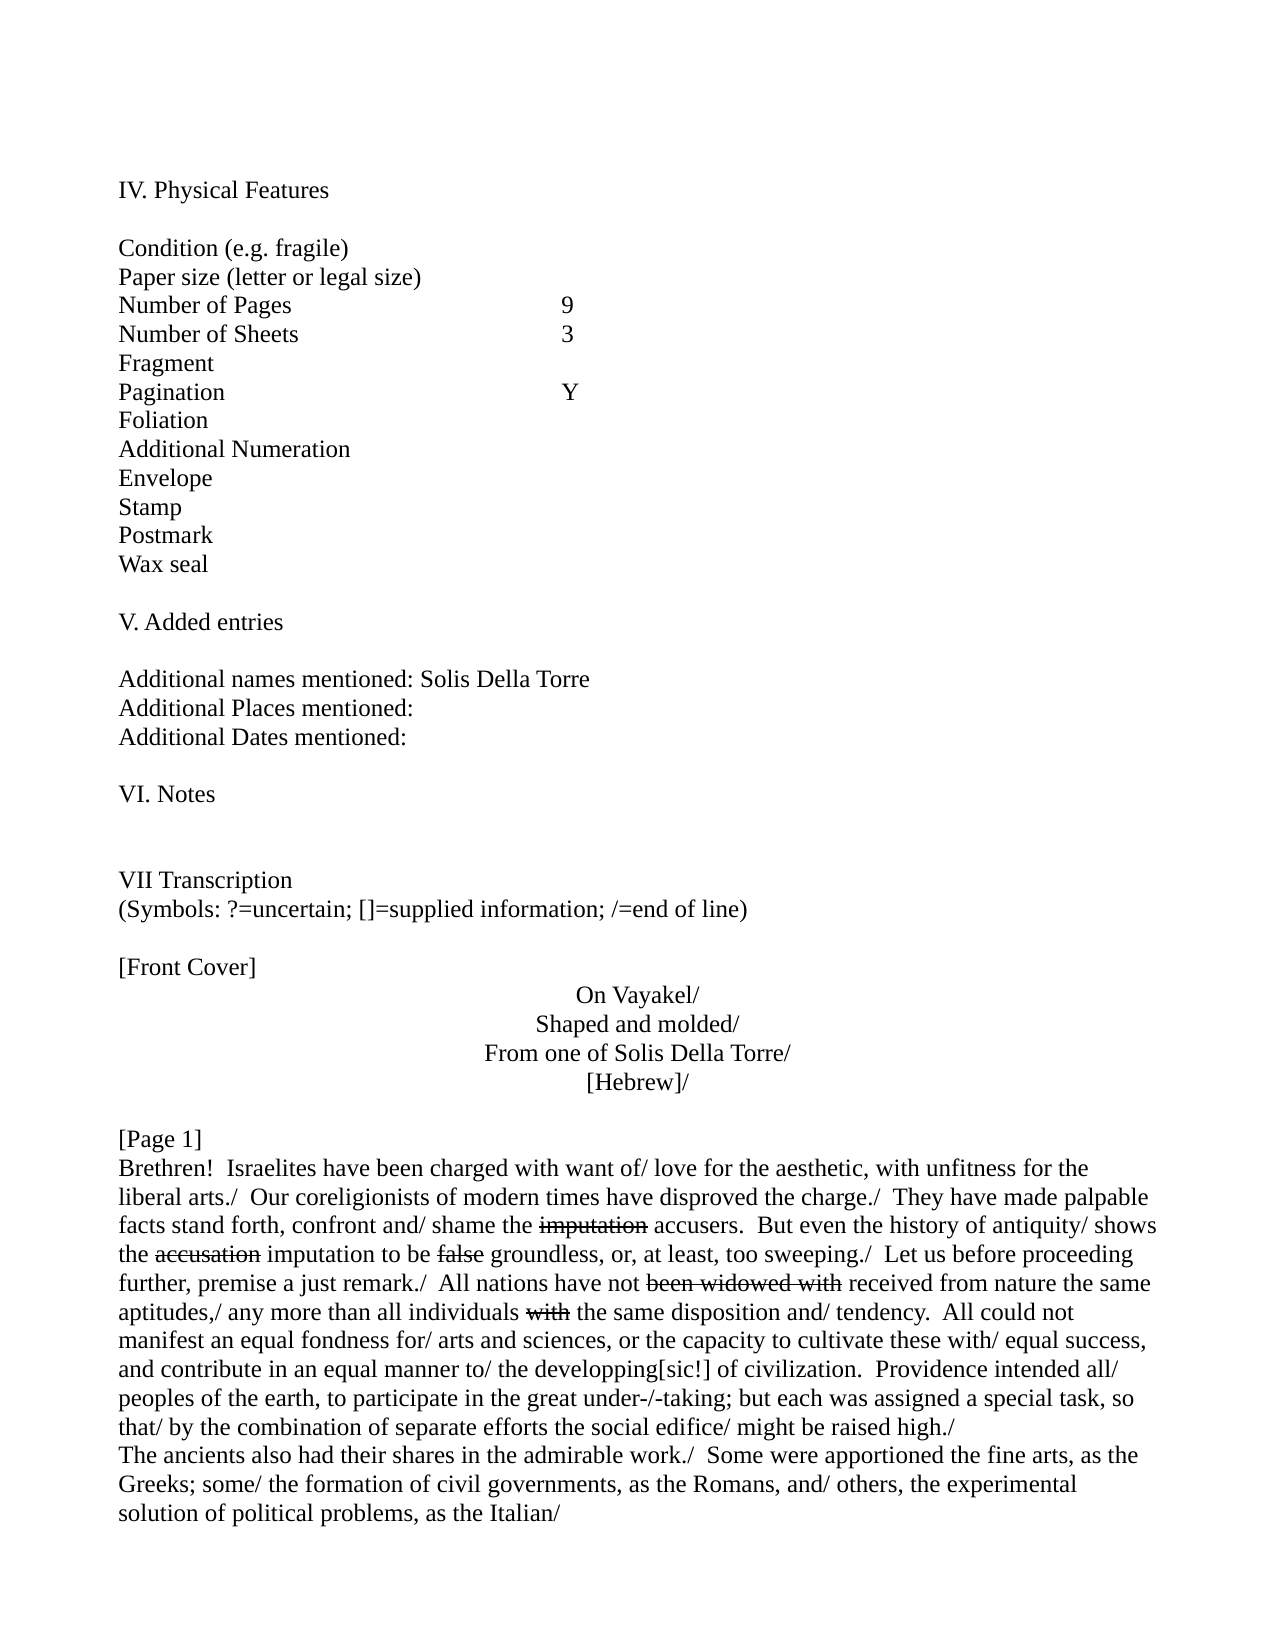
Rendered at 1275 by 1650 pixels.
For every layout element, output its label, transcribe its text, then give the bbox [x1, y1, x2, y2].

text Additional Dates mentioned: [118, 722, 1157, 751]
text On Vayakel/ [118, 981, 1157, 1009]
text Paper size (letter or legal size) [118, 262, 1157, 291]
text Shaped and molded/ [118, 1009, 1157, 1038]
text (Symbols: ?=uncertain; []=supplied information; /=end of line) [118, 894, 1157, 923]
text [Hebrew]/ [118, 1067, 1157, 1096]
text [Front Cover] [118, 952, 1157, 981]
text Postma rk [118, 521, 1157, 549]
text [Page 1] [118, 1124, 1157, 1153]
text IV. Physical Features [118, 176, 1157, 204]
text Condition (e.g. fragile) [118, 233, 1157, 262]
text Wax seal [118, 549, 1157, 578]
text Number of Pages 9 [118, 291, 1157, 319]
text The ancients also had their shares in the admirable work./ Some were apportioned the fine arts, as the Greeks; some/ the formation of civil governments, as the Romans, and/ others, the experimental solution of political problems, as the Italian/ [118, 1441, 1157, 1527]
text Envelope [118, 463, 1157, 492]
text VI. Notes [118, 779, 1157, 808]
text From one of Solis Della Torre/ [118, 1038, 1157, 1067]
text Additional Places mentioned: [118, 693, 1157, 722]
text Fragment [118, 348, 1157, 377]
text Number of Sheets 3 [118, 319, 1157, 348]
text Additional Numeration [118, 434, 1157, 463]
text Additional names mentioned: Solis Della Torre [118, 664, 1157, 693]
text VII Transcription [118, 866, 1157, 894]
text V. Added entries [118, 607, 1157, 636]
text Pagination Y [118, 377, 1157, 406]
text Brethren! Israelites have been charged with want of/ love for the aesthetic, with unfitness for the liberal arts./ Our coreligionists of modern times have disproved the charge./ They have made palpable facts stand forth, confront and/ shame the imputation accusers. But even the history of antiquity/ shows the accusation imputation to be false groundless, or, at least, too sweeping./ Let us before proceeding further, premise a just remark./ All nations have not been widowed with received from nature the same aptitudes,/ any more than all individuals with the same disposition and/ tendency. All could not manifest an equal fondness for/ arts and sciences, or the capacity to cultivate these with/ equal success, and contribute in an equal manner to/ the developping[sic!] of civilization. Providence intended all/ peoples of the earth, to participate in the great under-/-taking; but each was assigned a special task, so that/ by the combination of separate efforts the social edifice/ might be raised high./ [118, 1153, 1157, 1441]
text Stamp [118, 492, 1157, 521]
text Foliation [118, 406, 1157, 434]
